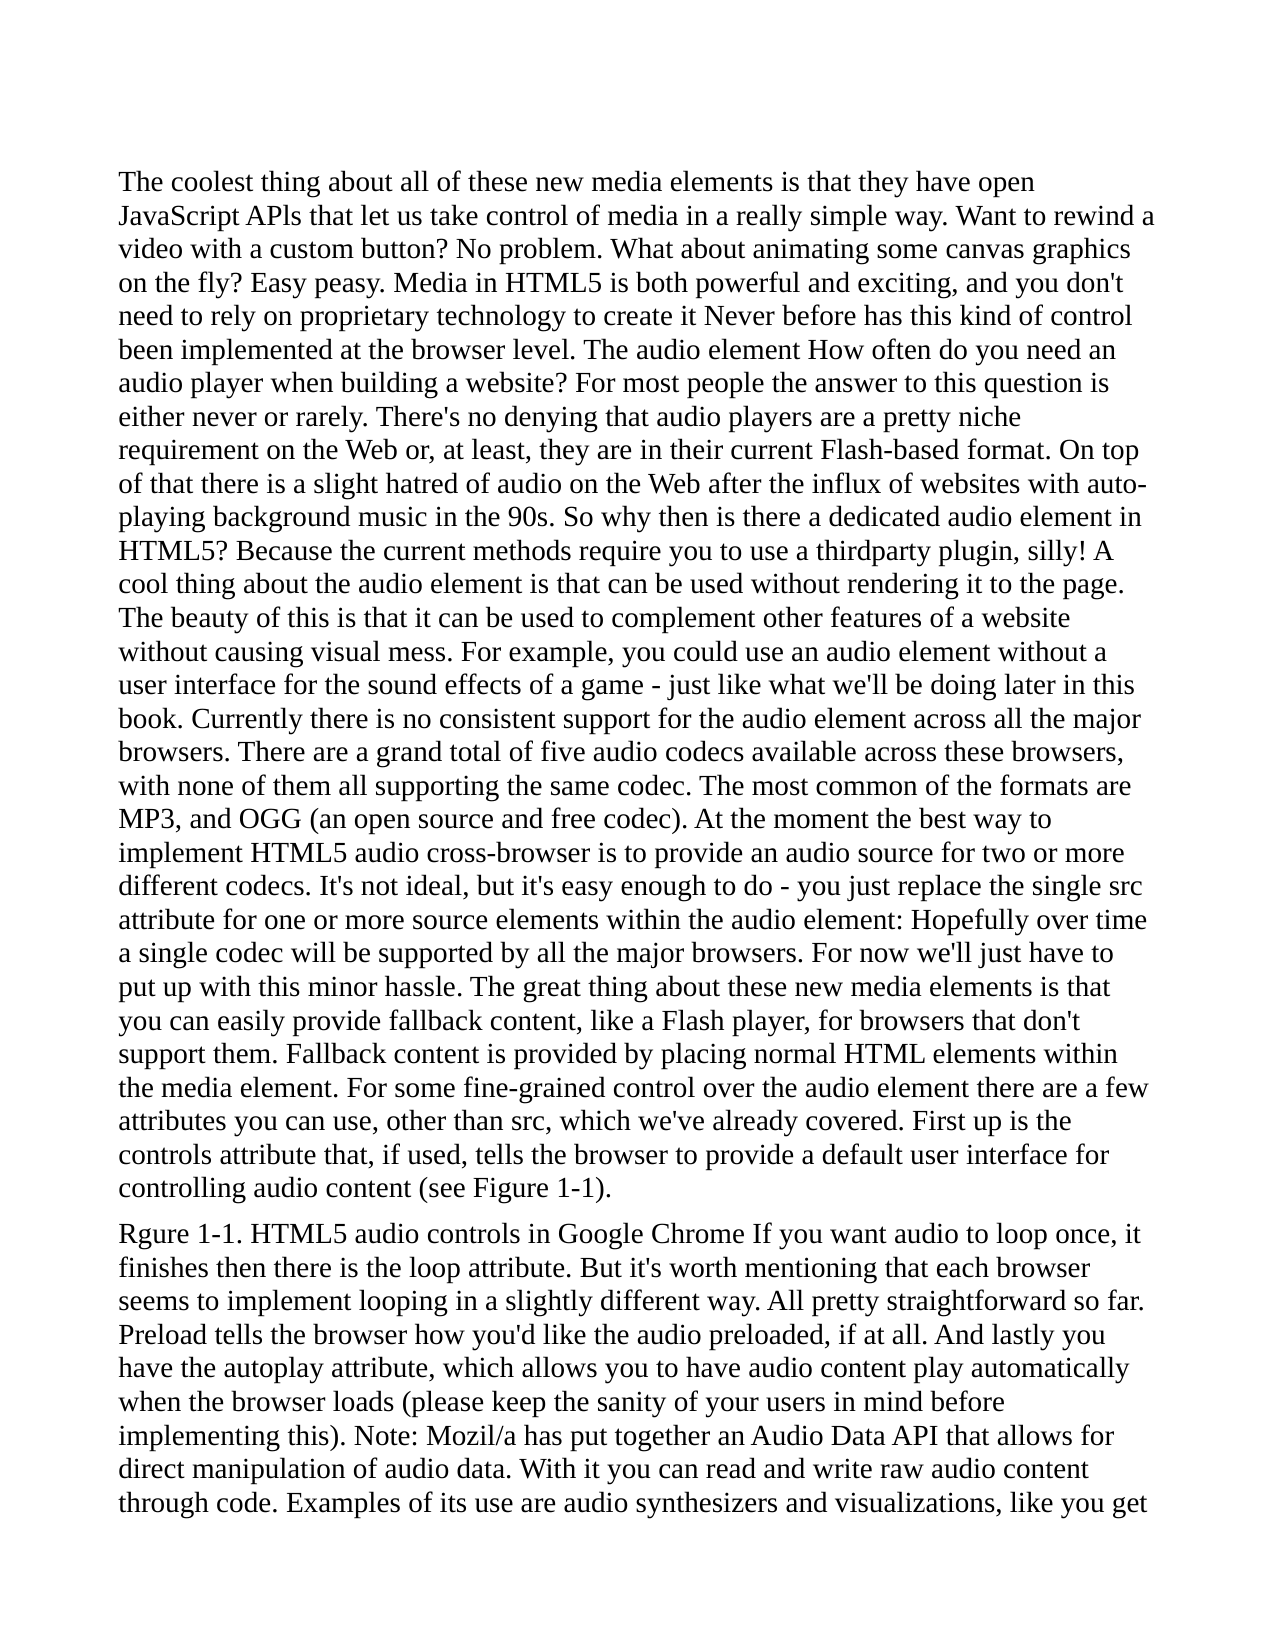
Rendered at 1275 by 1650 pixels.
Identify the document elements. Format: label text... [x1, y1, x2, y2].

text The coolest thing about all of these new media elements is that they have open JavaScript APls that let us take control of media in a really simple way. Want to rewind a video with a custom button? No problem. What about animating some canvas graphics on the fly? Easy peasy. Media in HTML5 is both powerful and exciting, and you don't need to rely on proprietary technology to create it Never before has this kind of control been implemented at the browser level. The audio element How often do you need an audio player when building a website? For most people the answer to this question is either never or rarely. There's no denying that audio players are a pretty niche requirement on the Web or, at least, they are in their current Flash-based format. On top of that there is a slight hatred of audio on the Web after the influx of websites with auto-playing background music in the 90s. So why then is there a dedicated audio element in HTML5? Because the current methods require you to use a thirdparty plugin, silly! A cool thing about the audio element is that can be used without rendering it to the page. The beauty of this is that it can be used to complement other features of a website without causing visual mess. For example, you could use an audio element without a user interface for the sound effects of a game - just like what we'll be doing later in this book. Currently there is no consistent support for the audio element across all the major browsers. There are a grand total of five audio codecs available across these browsers, with none of them all supporting the same codec. The most common of the formats are MP3, and OGG (an open source and free codec). At the moment the best way to implement HTML5 audio cross-browser is to provide an audio source for two or more different codecs. It's not ideal, but it's easy enough to do - you just replace the single src attribute for one or more source elements within the audio element: Hopefully over time a single codec will be supported by all the major browsers. For now we'll just have to put up with this minor hassle. The great thing about these new media elements is that you can easily provide fallback content, like a Flash player, for browsers that don't support them. Fallback content is provided by placing normal HTML elements within the media element. For some fine-grained control over the audio element there are a few attributes you can use, other than src, which we've already covered. First up is the controls attribute that, if used, tells the browser to provide a default user interface for controlling audio content (see Figure 1-1). [118, 164, 1157, 1204]
text Rgure 1-1. HTML5 audio controls in Google Chrome If you want audio to loop once, it finishes then there is the loop attribute. But it's worth mentioning that each browser seems to implement looping in a slightly different way. All pretty straightforward so far. Preload tells the browser how you'd like the audio preloaded, if at all. And lastly you have the autoplay attribute, which allows you to have audio content play automatically when the browser loads (please keep the sanity of your users in mind before implementing this). Note: Mozil/a has put together an Audio Data API that allows for direct manipulation of audio data. With it you can read and write raw audio content through code. Examples of its use are audio synthesizers and visualizations, like you get [118, 1216, 1157, 1518]
